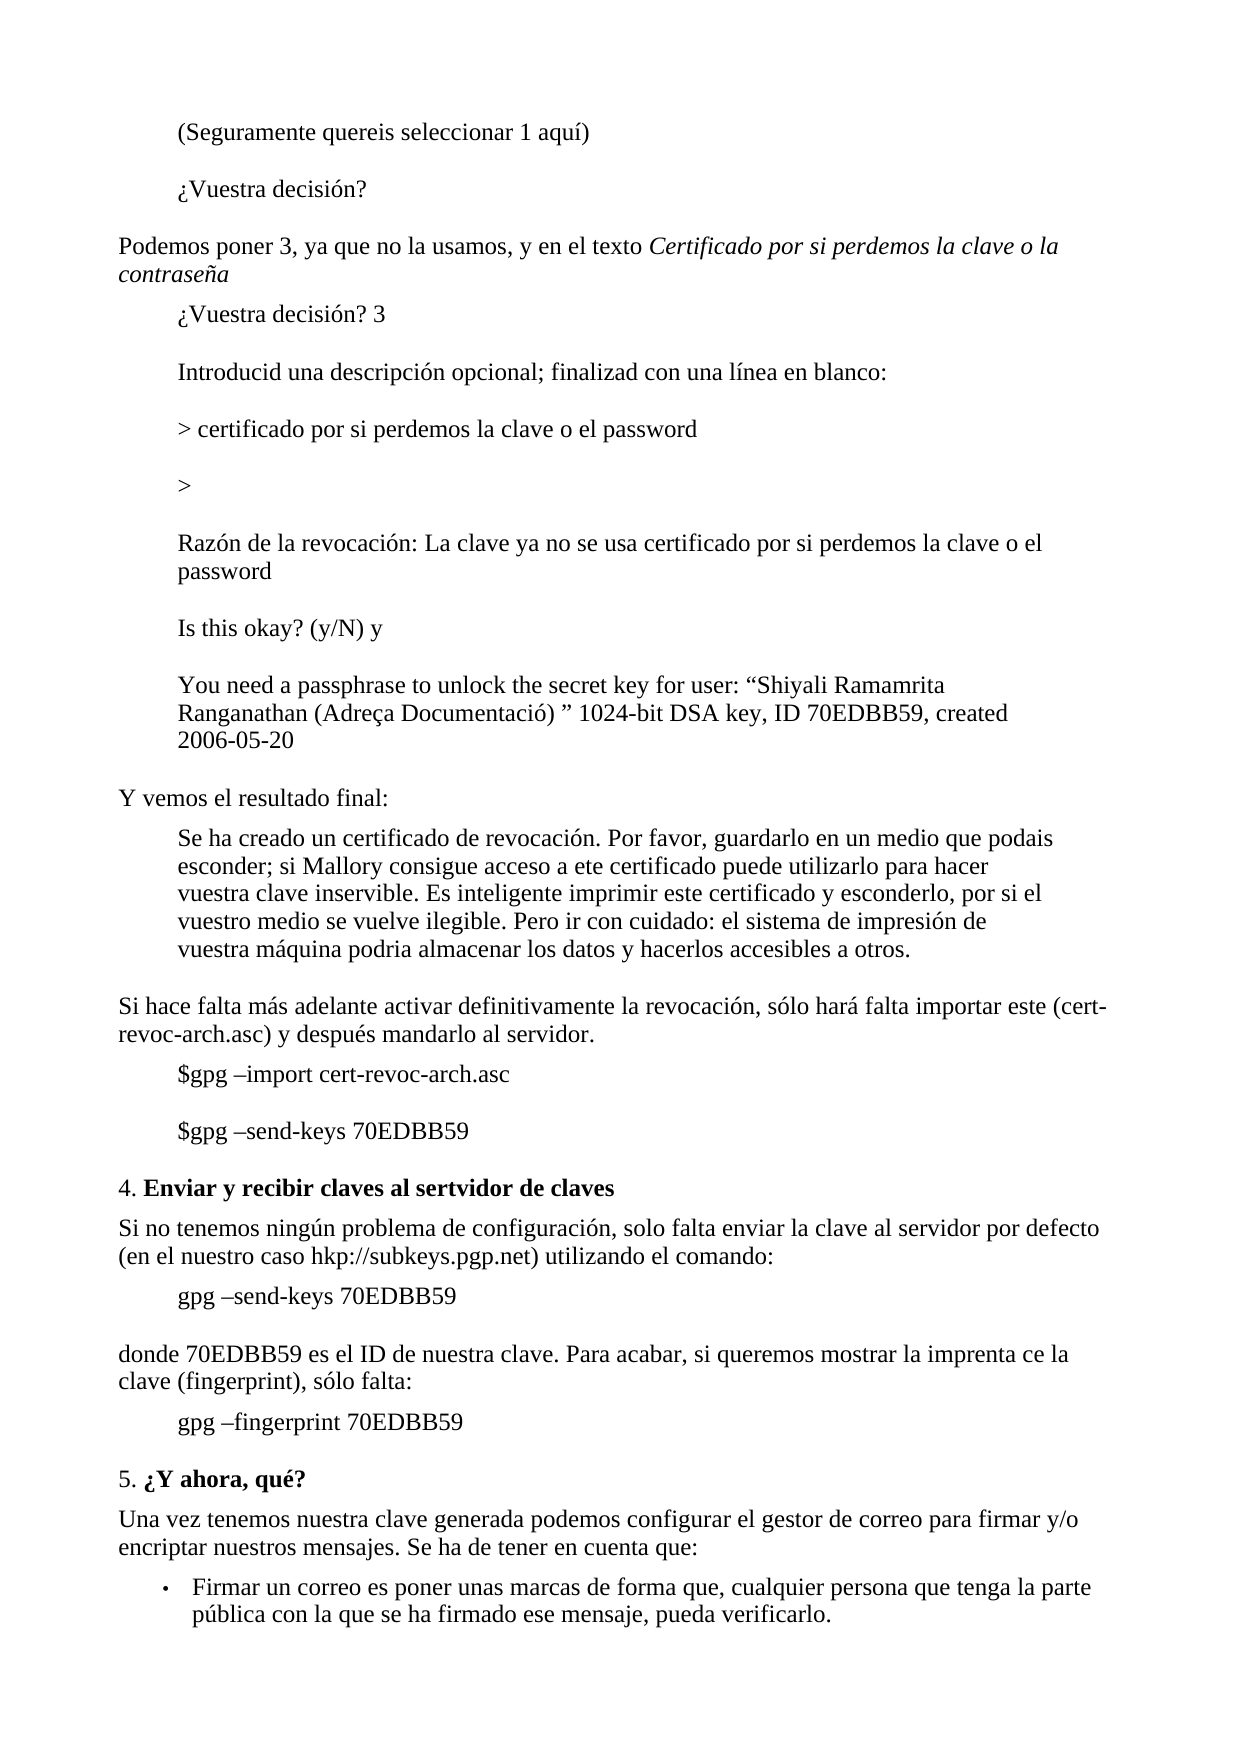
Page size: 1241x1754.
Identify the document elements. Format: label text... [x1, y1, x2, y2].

text Y vemos el resultado final: [118, 784, 1122, 812]
text $gpg –send-keys 70EDBB59 [177, 1117, 1063, 1145]
text 5. ¿Y ahora, qué? [118, 1465, 1122, 1492]
text gpg –fingerprint 70EDBB59 [177, 1408, 1063, 1435]
text You need a passphrase to unlock the secret key for user: “Shiyali Ramamrita Ranganathan (Adreça Documentació) ” 1024-bit DSA key, ID 70EDBB59, created 2006-05-20 [177, 671, 1063, 754]
text Introducid una descripción opcional; finalizad con una línea en blanco: [177, 358, 1063, 385]
text Se ha creado un certificado de revocación. Por favor, guardarlo en un medio que podais esconder; si Mallory consigue acceso a ete certificado puede utilizarlo para hacer vuestra clave inservible. Es inteligente imprimir este certificado y esconderlo, por si el vuestro medio se vuelve ilegible. Pero ir con cuidado: el sistema de impresión de vuestra máquina podria almacenar los datos y hacerlos accesibles a otros. [177, 824, 1063, 963]
text $gpg –import cert-revoc-arch.asc [177, 1060, 1063, 1088]
list Firmar un correo es poner unas marcas de forma que, cualquier persona que tenga la parte pública con la que se ha firmado ese mensaje, pueda verificarlo. [162, 1573, 1122, 1628]
text gpg –send-keys 70EDBB59 [177, 1282, 1063, 1310]
text donde 70EDBB59 es el ID de nuestra clave. Para acabar, si queremos mostrar la imprenta ce la clave (fingerprint), sólo falta: [118, 1340, 1122, 1395]
text Razón de la revocación: La clave ya no se usa certificado por si perdemos la clave o el password [177, 529, 1063, 584]
text 4. Enviar y recibir claves al sertvidor de claves [118, 1174, 1122, 1202]
text Si no tenemos ningún problema de configuración, solo falta enviar la clave al servidor por defecto (en el nuestro caso hkp://subkeys.pgp.net) utilizando el comando: [118, 1214, 1122, 1270]
text Una vez tenemos nuestra clave generada podemos configurar el gestor de correo para firmar y/o encriptar nuestros mensajes. Se ha de tener en cuenta que: [118, 1505, 1122, 1560]
text (Seguramente quereis seleccionar 1 aquí) [177, 118, 1063, 146]
text > certificado por si perdemos la clave o el password [177, 415, 1063, 442]
text ¿Vuestra decisión? [177, 175, 1063, 203]
text > [177, 472, 1063, 500]
text ¿Vuestra decisión? 3 [177, 300, 1063, 328]
text Podemos poner 3, ya que no la usamos, y en el texto Certificado por si perdemos la clave o la contraseña [118, 232, 1122, 288]
text Si hace falta más adelante activar definitivamente la revocación, sólo hará falta importar este (cert-revoc-arch.asc) y después mandarlo al servidor. [118, 992, 1122, 1047]
text Is this okay? (y/N) y [177, 614, 1063, 642]
